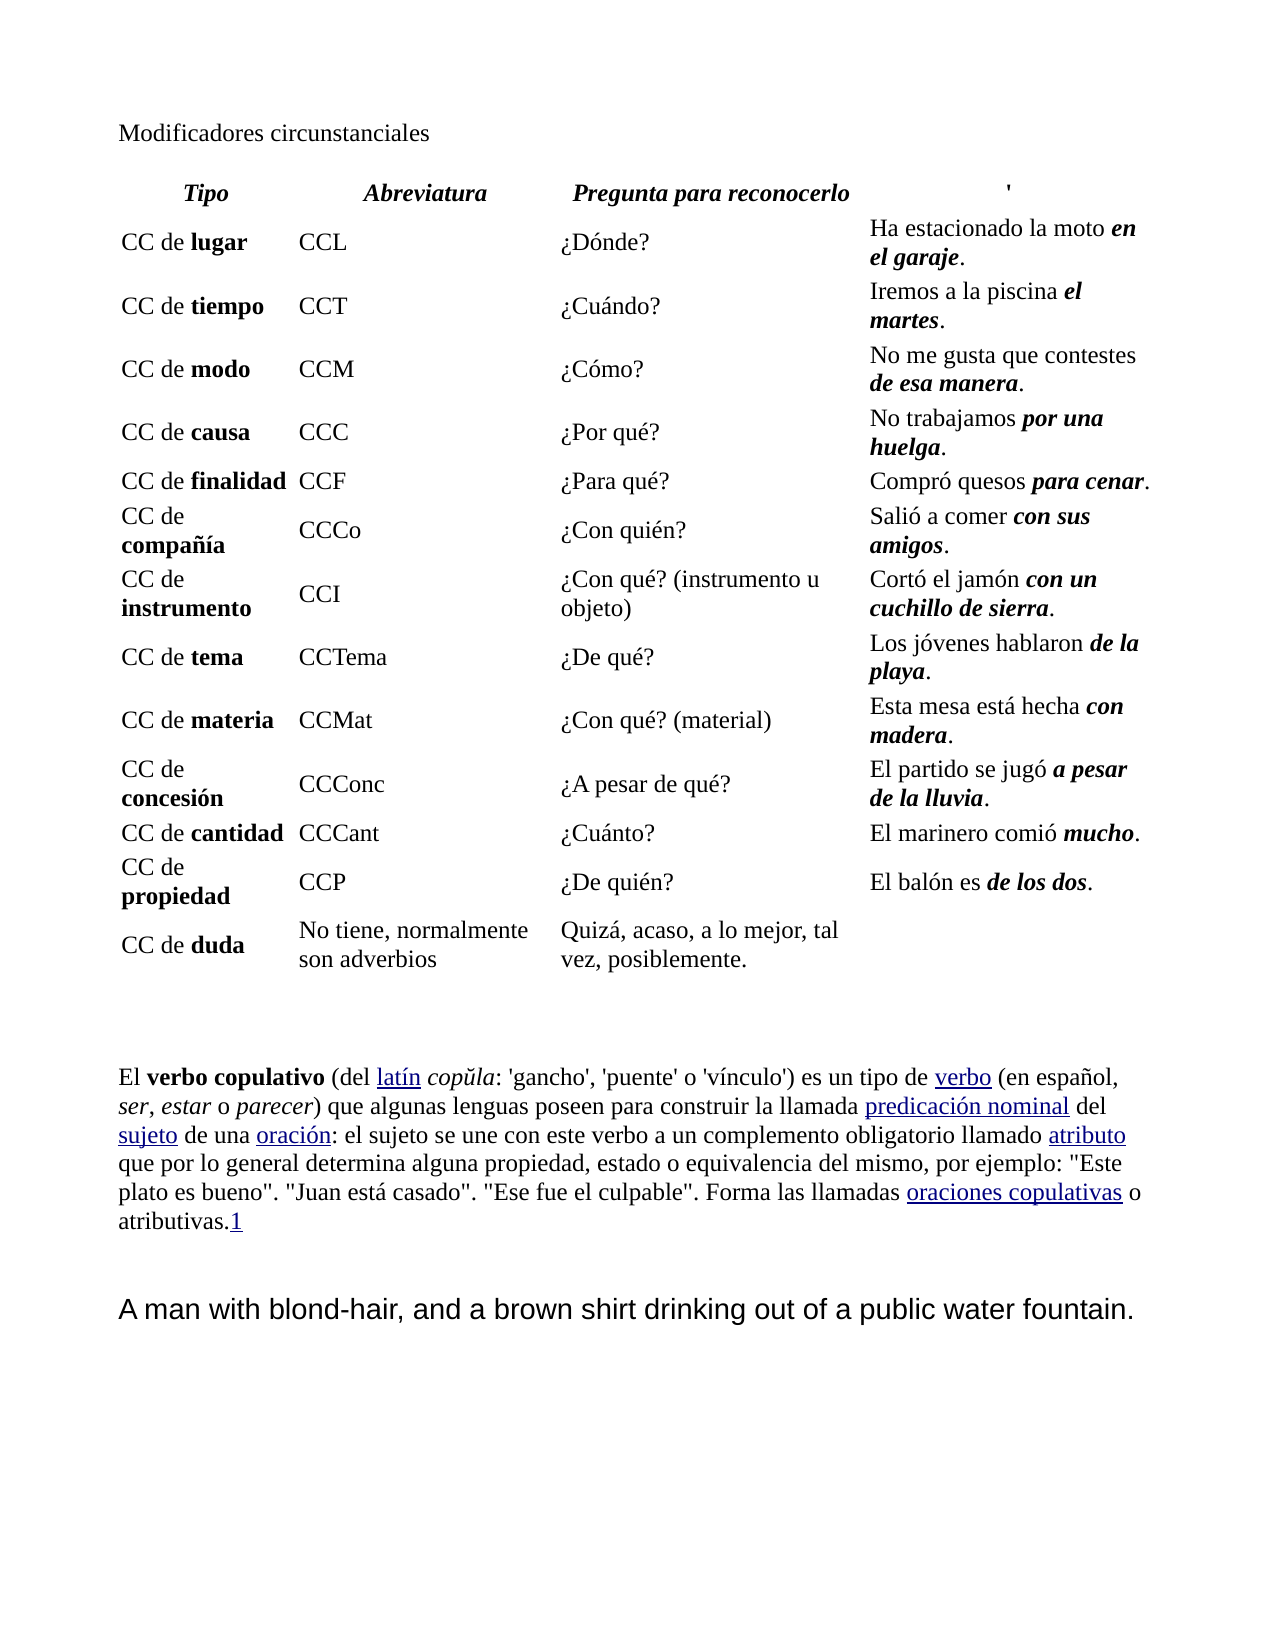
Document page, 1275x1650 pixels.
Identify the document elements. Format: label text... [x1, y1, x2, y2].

table_cell ¿Cómo? [558, 337, 867, 400]
table_header Tipo [118, 176, 296, 210]
table_header ' [867, 176, 1157, 210]
table_cell El balón es de los dos. [867, 849, 1157, 913]
table_header Abreviatura [296, 176, 558, 210]
table_cell ¿Con qué? (instrumento u objeto) [558, 561, 867, 625]
table_cell Los jóvenes hablaron de la playa. [867, 625, 1157, 688]
table_cell ¿Cuánto? [558, 815, 867, 849]
table_cell CCT [296, 274, 558, 337]
table_cell ¿Con qué? (material) [558, 688, 867, 751]
table_cell CC de causa [118, 400, 296, 463]
table_cell CCMat [296, 688, 558, 751]
table_cell No trabajamos por una huelga. [867, 400, 1157, 463]
table_cell CCP [296, 849, 558, 913]
table_cell ¿Cuándo? [558, 274, 867, 337]
text El verbo copulativo (del latín copŭla: 'gancho', 'puente' o 'vínculo') es un tipo de verbo (en español, ser, estar o parecer) que algunas lenguas poseen para construir la llamada predicación nominal del sujeto de una oración: el sujeto se une con este verbo a un complemento obligatorio llamado atributo que por lo general determina alguna propiedad, estado o equivalencia del mismo, por ejemplo: "Este plato es bueno". "Juan está casado". "Ese fue el culpable". Forma las llamadas oraciones copulativas o atributivas.1​ [118, 1062, 1157, 1235]
table_cell CC de modo [118, 337, 296, 400]
table_cell Ha estacionado la moto en el garaje. [867, 210, 1157, 273]
table_cell Esta mesa está hecha con madera. [867, 688, 1157, 751]
table_cell Iremos a la piscina el martes. [867, 274, 1157, 337]
table_cell El partido se jugó a pesar de la lluvia. [867, 751, 1157, 815]
table_cell CCCo [296, 498, 558, 561]
table_cell CCI [296, 561, 558, 625]
table_cell ¿Dónde? [558, 210, 867, 273]
table_cell ¿Para qué? [558, 464, 867, 498]
table_cell ¿Por qué? [558, 400, 867, 463]
table_cell CC de lugar [118, 210, 296, 273]
table_cell CC de finalidad [118, 464, 296, 498]
table_cell CC de instrumento [118, 561, 296, 625]
table_cell Quizá, acaso, a lo mejor, tal vez, posiblemente. [558, 913, 867, 976]
table_cell CCM [296, 337, 558, 400]
table_cell Salió a comer con sus amigos. [867, 498, 1157, 561]
table_cell CC de tema [118, 625, 296, 688]
table_cell CCTema [296, 625, 558, 688]
table_cell CCConc [296, 751, 558, 815]
table_header Pregunta para reconocerlo [558, 176, 867, 210]
table_cell ¿Con quién? [558, 498, 867, 561]
table_cell CCC [296, 400, 558, 463]
text Modificadores circunstanciales [118, 118, 1157, 147]
table_cell CC de duda [118, 913, 296, 976]
table_cell ¿A pesar de qué? [558, 751, 867, 815]
table_cell Cortó el jamón con un cuchillo de sierra. [867, 561, 1157, 625]
table_cell CCL [296, 210, 558, 273]
table_cell CCCant [296, 815, 558, 849]
table_cell ¿De quién? [558, 849, 867, 913]
table_cell CC de concesión [118, 751, 296, 815]
table_cell CCF [296, 464, 558, 498]
table_cell CC de tiempo [118, 274, 296, 337]
table_cell [867, 913, 1157, 976]
table_cell Compró quesos para cenar. [867, 464, 1157, 498]
table_cell No me gusta que contestes de esa manera. [867, 337, 1157, 400]
table_cell CC de materia [118, 688, 296, 751]
table_cell CC de propiedad [118, 849, 296, 913]
table_cell CC de cantidad [118, 815, 296, 849]
table_cell CC de compañía [118, 498, 296, 561]
text A man with blond-hair, and a brown shirt drinking out of a public water fountain. [118, 1292, 1157, 1326]
table_cell No tiene, normalmente son adverbios [296, 913, 558, 976]
table_cell ¿De qué? [558, 625, 867, 688]
table_cell El marinero comió mucho. [867, 815, 1157, 849]
